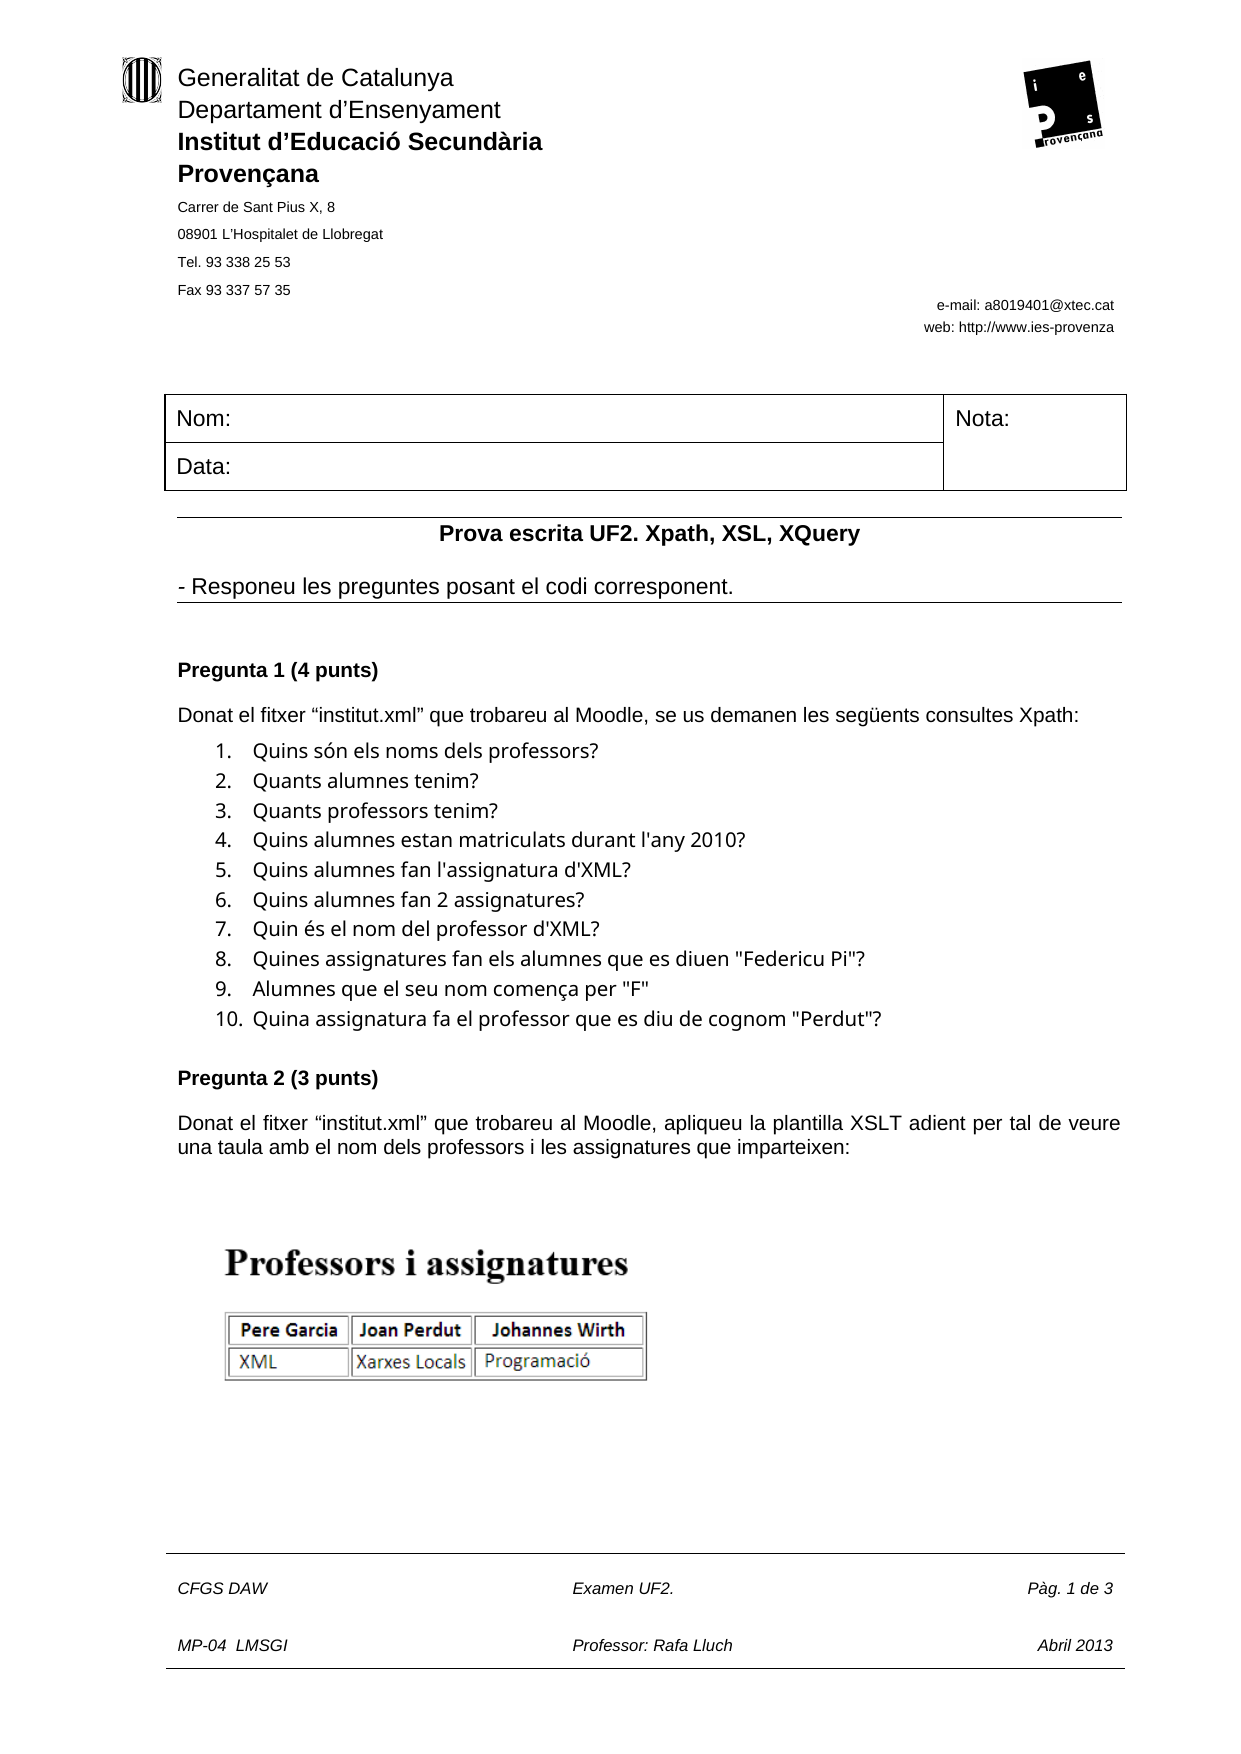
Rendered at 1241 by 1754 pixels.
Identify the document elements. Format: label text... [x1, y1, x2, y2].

picture [122, 57, 162, 103]
list Quines assignatures fan els alumnes que es diuen "Federicu Pi"? [215, 943, 1122, 972]
text Pregunta 1 (4 punts) [177, 658, 1122, 682]
text Donat el fitxer “institut.xml” que trobareu al Moodle, se us demanen les següents consultes Xpath: [177, 703, 1122, 727]
text Pregunta 2 (3 punts) [177, 1066, 1122, 1090]
list Quina assignatura fa el professor que es diu de cognom "Perdut"? [215, 1002, 1122, 1032]
table_header Nota: [944, 395, 1126, 490]
list Alumnes que el seu nom comença per "F" [215, 972, 1122, 1002]
table_cell Data: [166, 443, 943, 490]
list Quin és el nom del professor d'XML? [215, 913, 1122, 943]
text - Responeu les preguntes posant el codi corresponent. [177, 570, 1122, 602]
list Quins alumnes estan matriculats durant l'any 2010? [215, 824, 1122, 854]
list Quins alumnes fan 2 assignatures? [215, 883, 1122, 913]
picture [1022, 58, 1105, 149]
list Quins alumnes fan l'assignatura d'XML? [215, 854, 1122, 883]
table_header Nom: [166, 395, 943, 442]
list Quants alumnes tenim? [215, 765, 1122, 794]
text Donat el fitxer “institut.xml” que trobareu al Moodle, apliqueu la plantilla XSLT adient per tal de veure una taula amb el nom dels professors i les assignatures que imparteixen: [177, 1111, 1122, 1159]
list Quins són els noms dels professors? [215, 737, 1122, 765]
list Quants professors tenim? [215, 794, 1122, 824]
text Prova escrita UF2. Xpath, XSL, XQuery [177, 518, 1122, 547]
